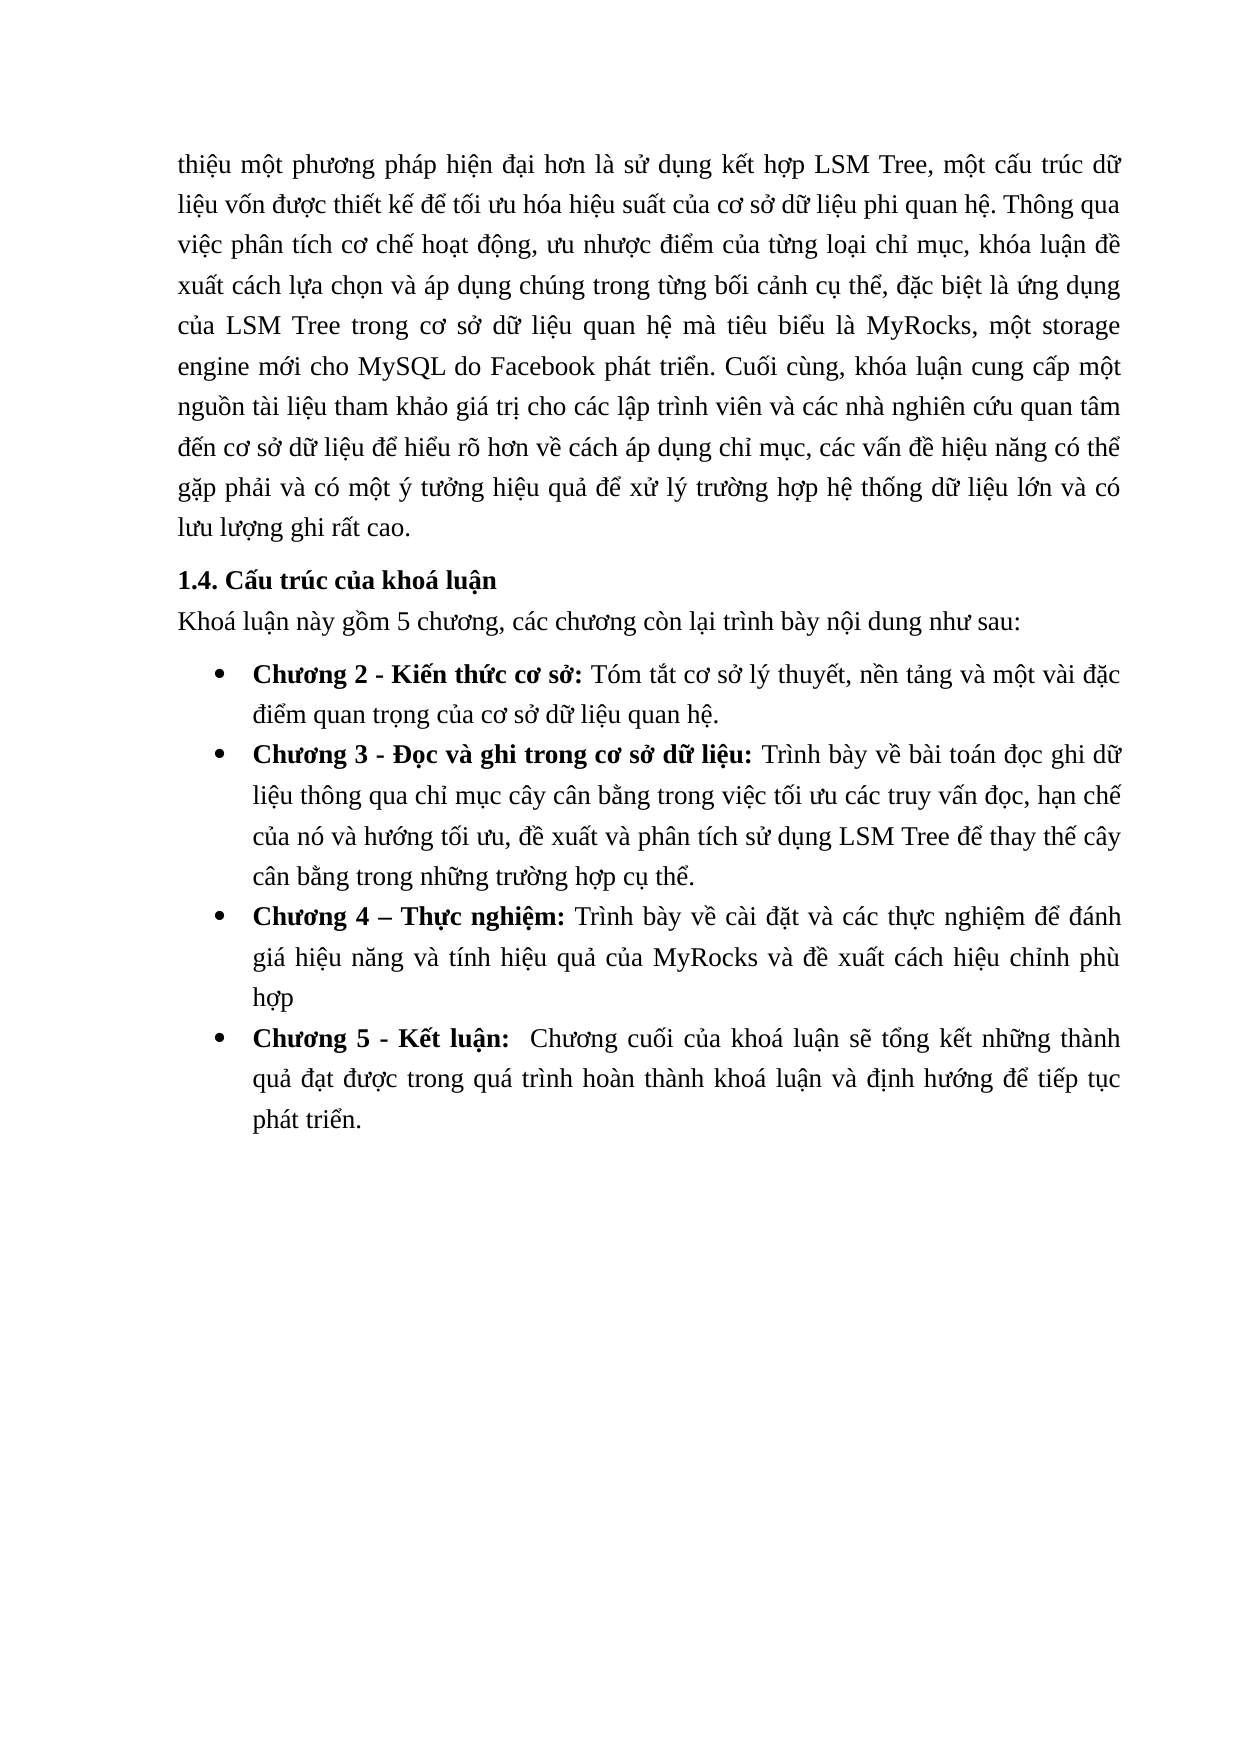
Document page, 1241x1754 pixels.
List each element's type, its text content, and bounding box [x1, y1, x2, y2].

text thiệu một phương pháp hiện đại hơn là sử dụng kết hợp LSM Tree, một cấu trúc dữ liệu vốn được thiết kế để tối ưu hóa hiệu suất của cơ sở dữ liệu phi quan hệ. Thông qua việc phân tích cơ chế hoạt động, ưu nhược điểm của từng loại chỉ mục, khóa luận đề xuất cách lựa chọn và áp dụng chúng trong từng bối cảnh cụ thể, đặc biệt là ứng dụng của LSM Tree trong cơ sở dữ liệu quan hệ mà tiêu biểu là MyRocks, một storage engine mới cho MySQL do Facebook phát triển. Cuối cùng, khóa luận cung cấp một nguồn tài liệu tham khảo giá trị cho các lập trình viên và các nhà nghiên cứu quan tâm đến cơ sở dữ liệu để hiểu rõ hơn về cách áp dụng chỉ mục, các vấn đề hiệu năng có thể gặp phải và có một ý tưởng hiệu quả để xử lý trường hợp hệ thống dữ liệu lớn và có lưu lượng ghi rất cao. [177, 148, 1122, 543]
list Chương 2 - Kiến thức cơ sở: Tóm tắt cơ sở lý thuyết, nền tảng và một vài đặc điểm quan trọng của cơ sở dữ liệu quan hệ. [215, 658, 1122, 729]
list Chương 4 – Thực nghiệm: Trình bày về cài đặt và các thực nghiệm để đánh giá hiệu năng và tính hiệu quả của MyRocks và đề xuất cách hiệu chỉnh phù hợp [215, 900, 1122, 1012]
text Khoá luận này gồm 5 chương, các chương còn lại trình bày nội dung như sau: [177, 605, 1122, 636]
list Chương 3 - Đọc và ghi trong cơ sở dữ liệu: Trình bày về bài toán đọc ghi dữ liệu thông qua chỉ mục cây cân bằng trong việc tối ưu các truy vấn đọc, hạn chế của nó và hướng tối ưu, đề xuất và phân tích sử dụng LSM Tree để thay thế cây cân bằng trong những trường hợp cụ thể. [215, 739, 1122, 891]
subtitle 1.4. Cấu trúc của khoá luận [177, 564, 1122, 596]
list Chương 5 - Kết luận: Chương cuối của khoá luận sẽ tổng kết những thành quả đạt được trong quá trình hoàn thành khoá luận và định hướng để tiếp tục phát triển. [215, 1022, 1122, 1134]
